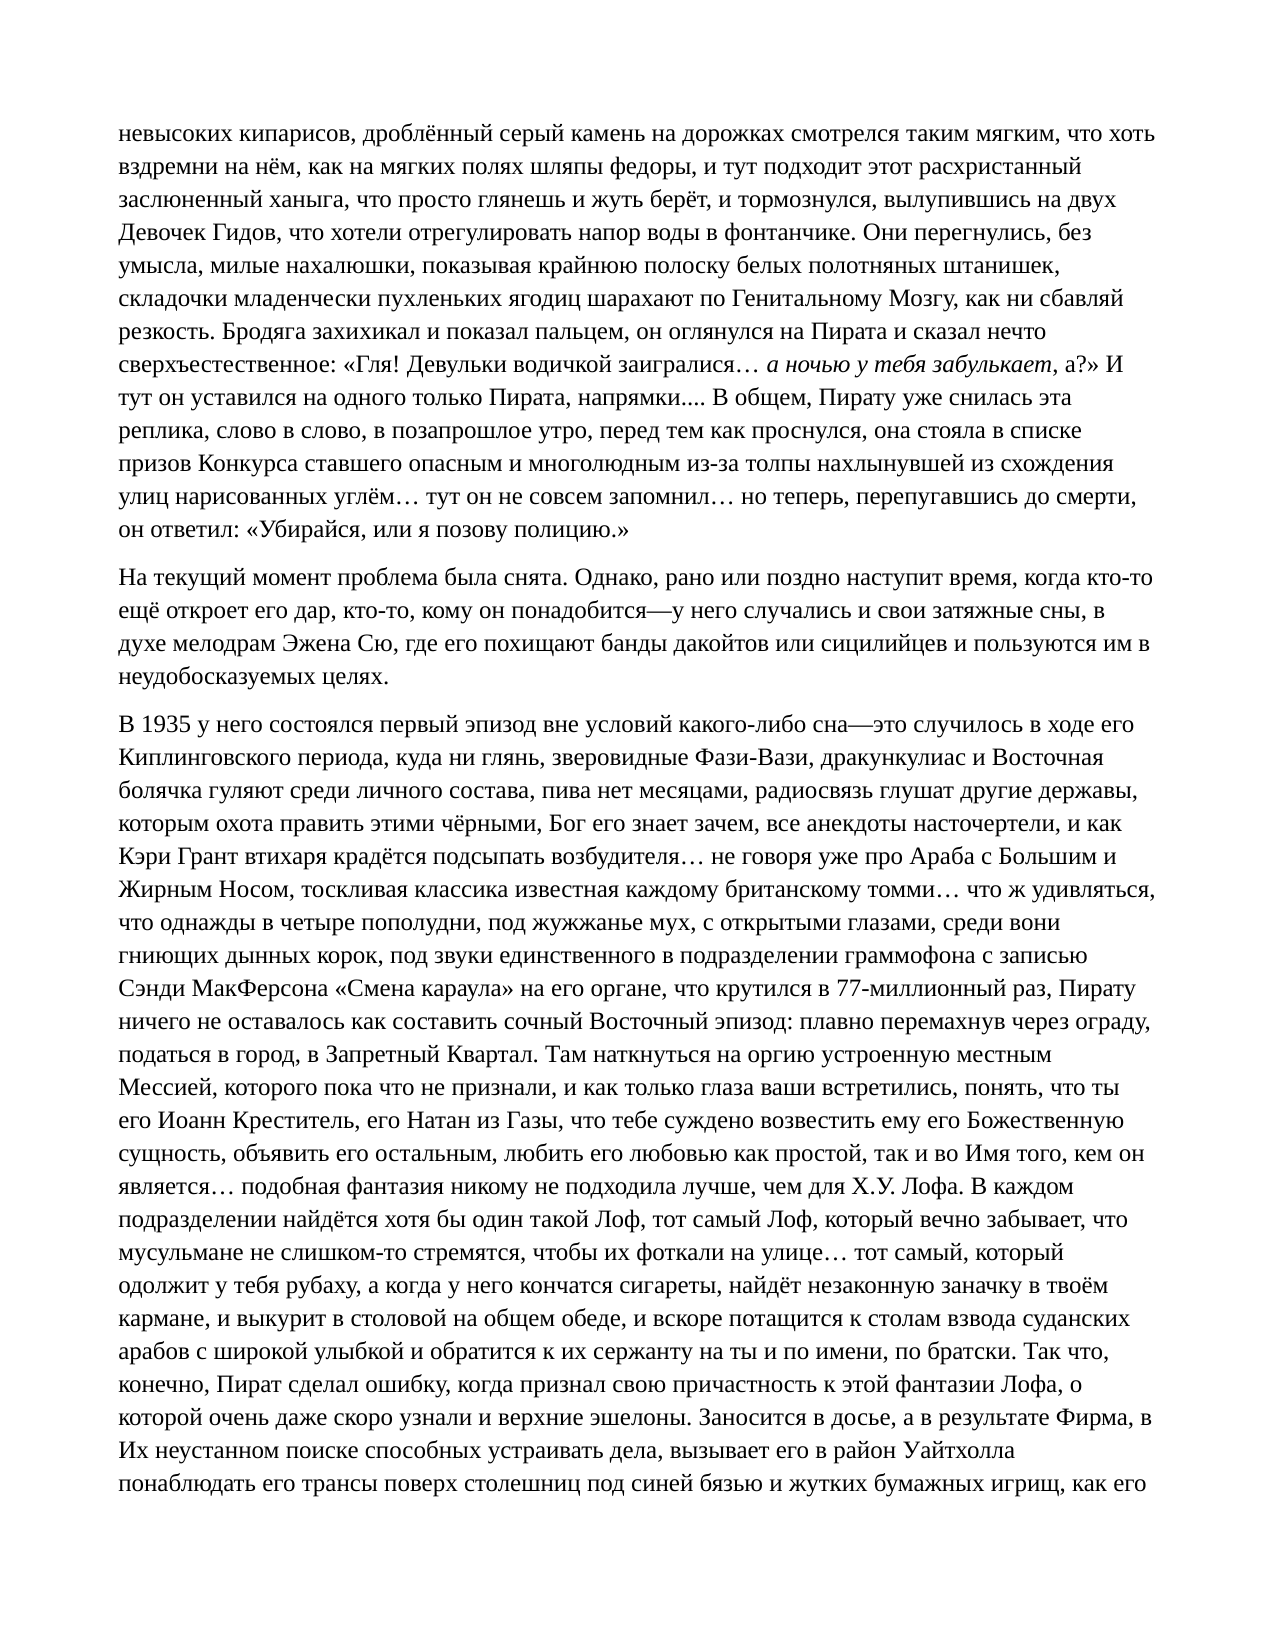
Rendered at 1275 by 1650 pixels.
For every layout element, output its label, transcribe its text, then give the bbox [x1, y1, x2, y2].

text В 1935 у него состоялся первый эпизод вне условий какого-либо сна—это случилось в ходе его Киплинговского периода, куда ни глянь, зверовидные Фази-Вази, дракункулиас и Восточная болячка гуляют среди личного состава, пива нет месяцами, радиосвязь глушат другие державы, которым охота править этими чёрными, Бог его знает зачем, все анекдоты насточертели, и как Кэри Грант втихаря крадётся подсыпать возбудителя… не говоря уже про Араба с Большим и Жирным Носом, тоскливая классика известная каждому британскому томми… что ж удивляться, что однажды в четыре пополудни, под жужжанье мух, с открытыми глазами, среди вони гниющих дынных корок, под звуки единственного в подразделении граммофона с записью Сэнди МакФерсона «Смена караула» на его органе, что крутился в 77-миллионный раз, Пирату ничего не оставалось как составить сочный Восточный эпизод: плавно перемахнув через ограду, податься в город, в Запретный Квартал. Там наткнуться на оргию устроенную местным Мессией, которого пока что не признали, и как только глаза ваши встретились, понять, что ты его Иоанн Креститель, его Натан из Газы, что тебе суждено возвестить ему его Божественную сущность, объявить его остальным, любить его любовью как простой, так и во Имя того, кем он является… подобная фантазия никому не подходила лучше, чем для Х.У. Лофа. В каждом подразделении найдётся хотя бы один такой Лоф, тот самый Лоф, который вечно забывает, что мусульмане не слишком-то стремятся, чтобы их фоткали на улице… тот самый, который одолжит у тебя рубаху, а когда у него кончатся сигареты, найдёт незаконную заначку в твоём кармане, и выкурит в столовой на общем обеде, и вскоре потащится к столам взвода суданских арабов с широкой улыбкой и обратится к их сержанту на ты и по имени, по братски. Так что, конечно, Пират сделал ошибку, когда признал свою причастность к этой фантазии Лофа, о которой очень даже скоро узнали и верхние эшелоны. Заносится в досье, а в результате Фирма, в Их неустанном поиске способных устраивать дела, вызывает его в район Уайтхолла понаблюдать его трансы поверх столешниц под синей бязью и жутких бумажных игрищ, как его [118, 709, 1157, 1497]
text невысоких кипарисов, дроблённый серый камень на дорожках смотрелся таким мягким, что хоть вздремни на нём, как на мягких полях шляпы федоры, и тут подходит этот расхристанный заслюненный ханыга, что просто глянешь и жуть берёт, и тормознулся, вылупившись на двух Девочек Гидов, что хотели отрегулировать напор воды в фонтанчике. Они перегнулись, без умысла, милые нахалюшки, показывая крайнюю полоску белых полотняных штанишек, складочки младенчески пухленьких ягодиц шарахают по Генитальному Мозгу, как ни сбавляй резкость. Бродяга захихикал и показал пальцем, он оглянулся на Пирата и сказал нечто сверхъестественное: «Гля! Девульки водичкой заигралися… а ночью у тебя забулькает, а?» И тут он уставился на одного только Пирата, напрямки.... В общем, Пирату уже снилась эта реплика, слово в слово, в позапрошлое утро, перед тем как проснулся, она стояла в списке призов Конкурса ставшего опасным и многолюдным из-за толпы нахлынувшей из схождения улиц нарисованных углём… тут он не совсем запомнил… но теперь, перепугавшись до смерти, он ответил: «Убирайся, или я позову полицию.» [118, 118, 1157, 543]
text На текущий момент проблема была снята. Однако, рано или поздно наступит время, когда кто-то ещё откроет его дар, кто-то, кому он понадобится—у него случались и свои затяжные сны, в духе мелодрам Эжена Сю, где его похищают банды дакойтов или сицилийцев и пользуются им в неудобосказуемых целях. [118, 562, 1157, 690]
